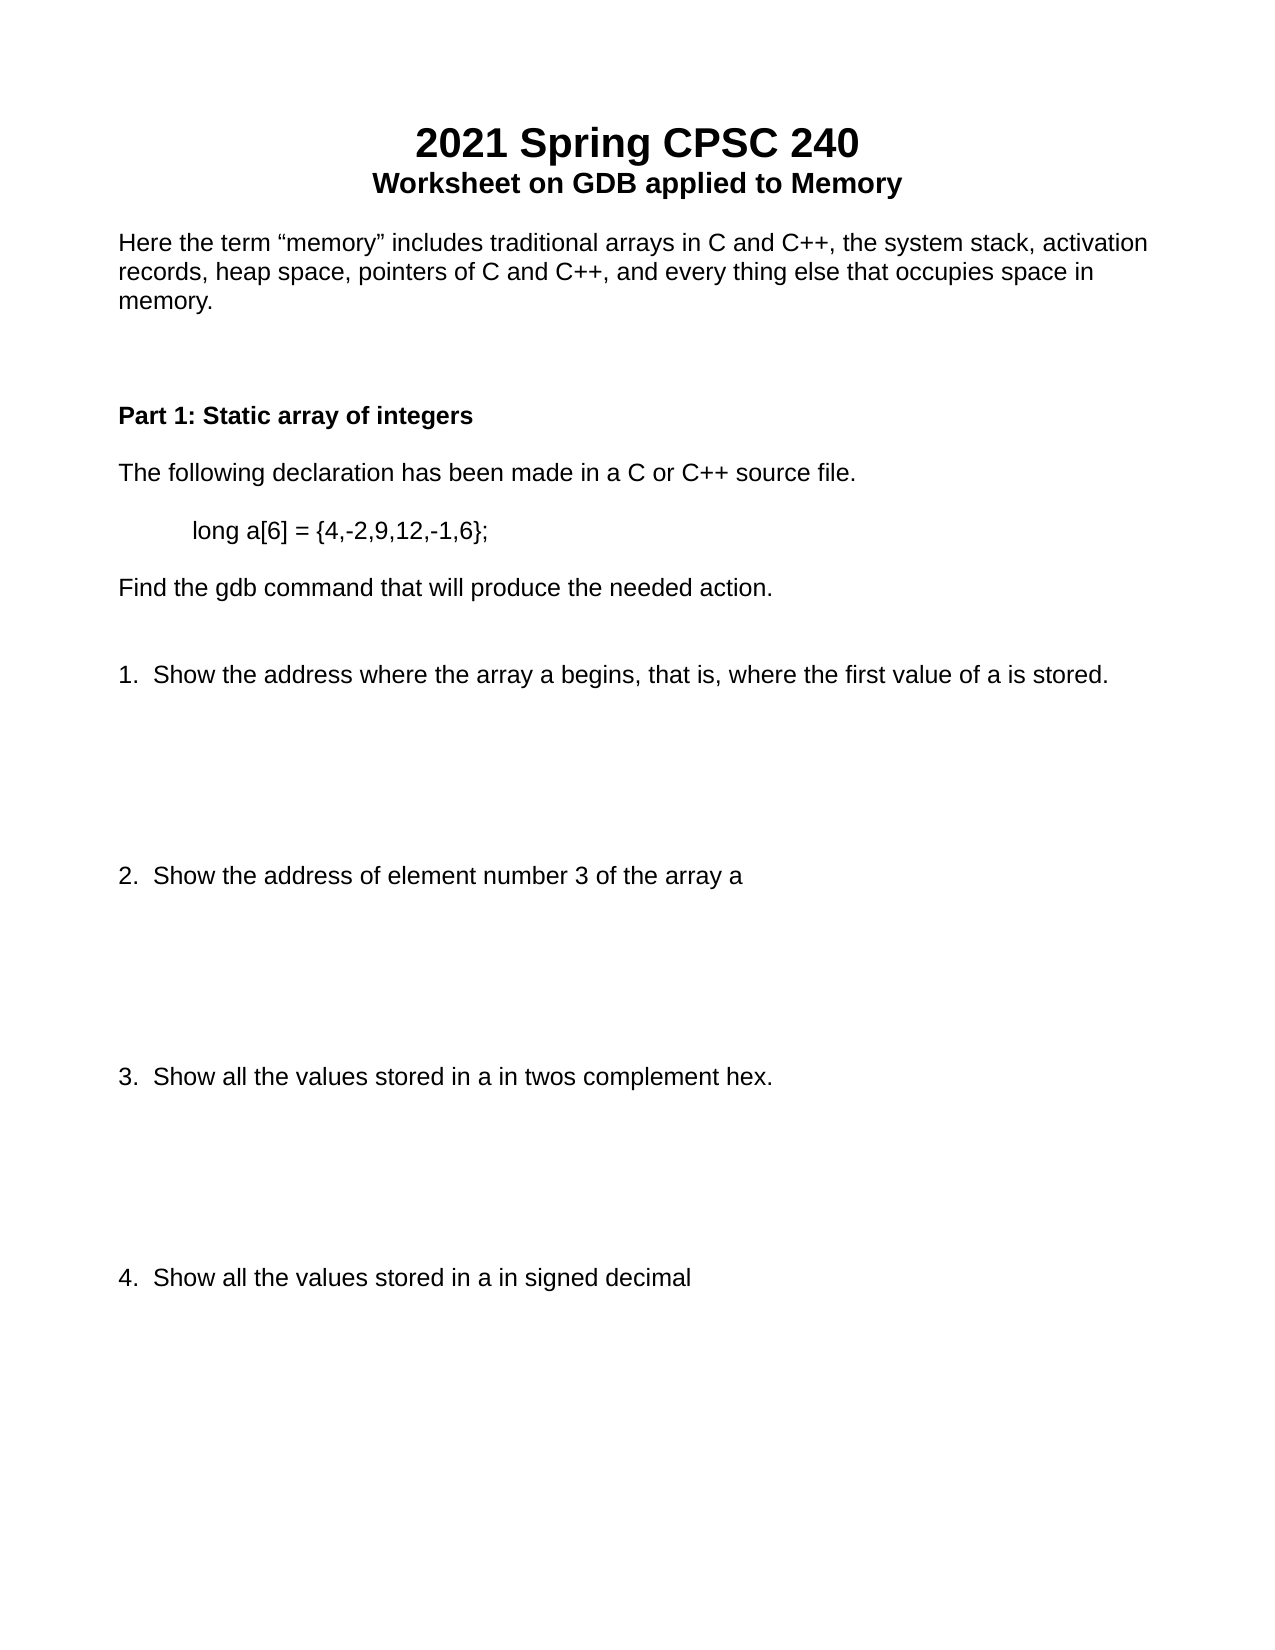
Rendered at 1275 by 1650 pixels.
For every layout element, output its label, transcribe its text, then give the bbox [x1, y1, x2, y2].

text 2021 Spring CPSC 240 [118, 118, 1157, 166]
text Worksheet on GDB applied to Memory [118, 166, 1157, 199]
text 3. Show all the values stored in a in twos complement hex. [118, 1062, 1157, 1091]
text 1. Show the address where the array a begins, that is, where the first value of a is stored. [118, 659, 1157, 688]
text long a[6] = {4,-2,9,12,-1,6}; [118, 516, 1157, 544]
text 2. Show the address of element number 3 of the array a [118, 861, 1157, 889]
text 4. Show all the values stored in a in signed decimal [118, 1263, 1157, 1292]
text The following declaration has been made in a C or C++ source file. [118, 458, 1157, 487]
text Find the gdb command that will produce the needed action. [118, 573, 1157, 602]
text Part 1: Static array of integers [118, 401, 1157, 429]
text Here the term “memory” includes traditional arrays in C and C++, the system stack, activation records, heap space, pointers of C and C++, and every thing else that occupies space in memory. [118, 228, 1157, 314]
